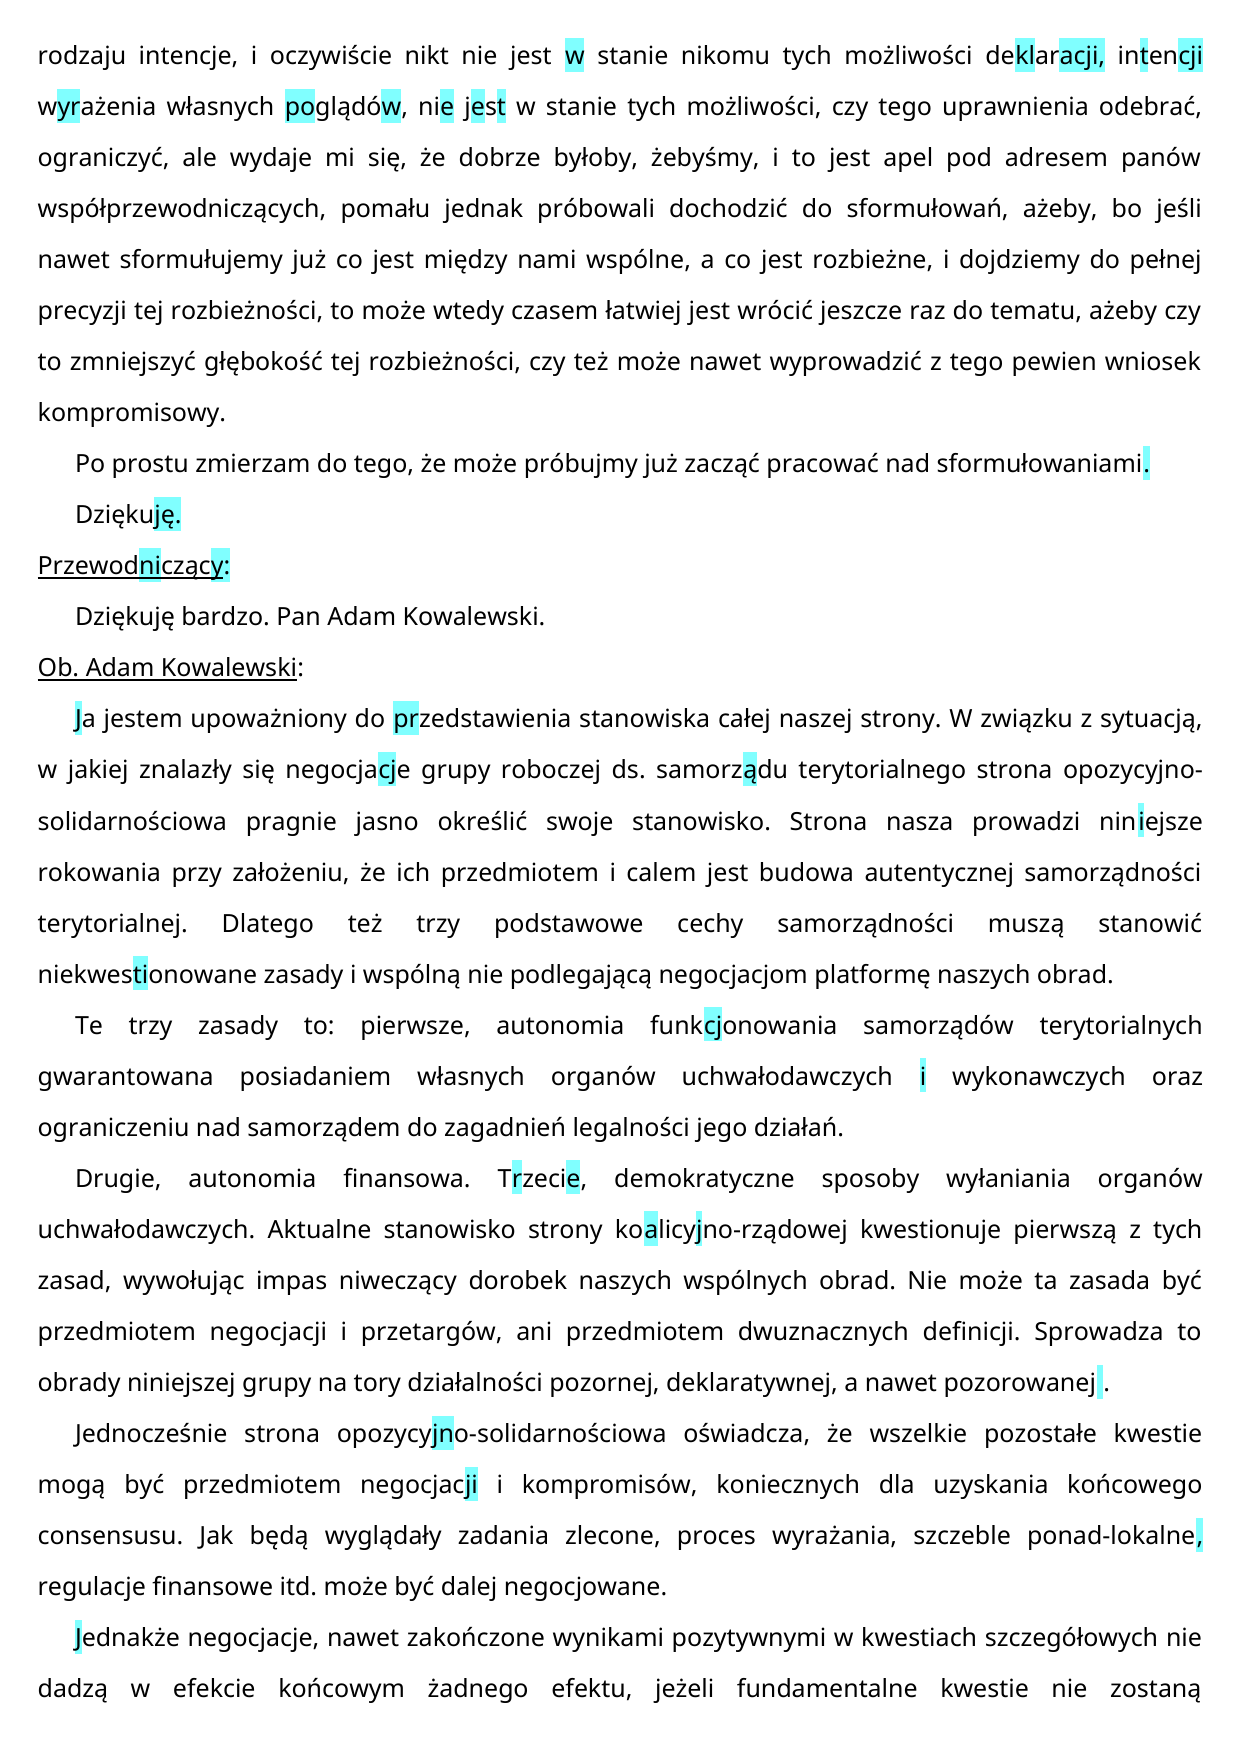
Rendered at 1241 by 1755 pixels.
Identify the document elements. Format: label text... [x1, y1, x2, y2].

text rodzaju intencje, i oczywiście nikt nie jest w stanie nikomu tych możliwości deklaracji, intencji wyrażenia własnych poglądów, nie jest w stanie tych możliwości, czy tego uprawnienia odebrać, ograniczyć, ale wydaje mi się, że dobrze byłoby, żebyśmy, i to jest apel pod adresem panów współprzewodniczących, pomału jednak próbowali dochodzić do sformułowań, ażeby, bo jeśli nawet sformułujemy już co jest między nami wspólne, a co jest rozbieżne, i dojdziemy do pełnej precyzji tej rozbieżności, to może wtedy czasem łatwiej jest wrócić jeszcze raz do tematu, ażeby czy to zmniejszyć głębokość tej rozbieżności, czy też może nawet wyprowadzić z tego pewien wniosek kompromisowy. [37, 37, 1203, 429]
text Te trzy zasady to: pierwsze, autonomia funkcjonowania samorządów terytorialnych gwarantowana posiadaniem własnych organów uchwałodawczych i wykonawczych oraz ograniczeniu nad samorządem do zagadnień legalności jego działań. [37, 1007, 1203, 1143]
text Dziękuję bardzo. Pan Adam Kowalewski. [37, 599, 1203, 633]
text Jednocześnie strona opozycyjno-solidarnościowa oświadcza, że wszelkie pozostałe kwestie mogą być przedmiotem negocjacji i kompromisów, koniecznych dla uzyskania końcowego consensusu. Jak będą wyglądały zadania zlecone, proces wyrażania, szczeble ponad-lokalne, regulacje finansowe itd. może być dalej negocjowane. [37, 1416, 1203, 1603]
text Przewodniczący: [37, 548, 1203, 582]
text Ja jestem upoważniony do przedstawienia stanowiska całej naszej strony. W związku z sytuacją, w jakiej znalazły się negocjacje grupy roboczej ds. samorządu terytorialnego strona opozycyjno-solidarnościowa pragnie jasno określić swoje stanowisko. Strona nasza prowadzi niniejsze rokowania przy założeniu, że ich przedmiotem i calem jest budowa autentycznej samorządności terytorialnej. Dlatego też trzy podstawowe cechy samorządności muszą stanowić niekwestionowane zasady i wspólną nie podlegającą negocjacjom platformę naszych obrad. [37, 701, 1203, 990]
text Drugie, autonomia finansowa. Trzecie, demokratyczne sposoby wyłaniania organów uchwałodawczych. Aktualne stanowisko strony koalicyjno-rządowej kwestionuje pierwszą z tych zasad, wywołując impas niweczący dorobek naszych wspólnych obrad. Nie może ta zasada być przedmiotem negocjacji i przetargów, ani przedmiotem dwuznacznych definicji. Sprowadza to obrady niniejszej grupy na tory działalności pozornej, deklaratywnej, a nawet pozorowanej . [37, 1160, 1203, 1399]
text Po prostu zmierzam do tego, że może próbujmy już zacząć pracować nad sformułowaniami. [37, 446, 1203, 480]
text Dziękuję. [37, 497, 1203, 531]
text Ob. Adam Kowalewski: [37, 650, 1203, 684]
text Jednakże negocjacje, nawet zakończone wynikami pozytywnymi w kwestiach szczegółowych nie dadzą w efekcie końcowym żadnego efektu, jeżeli fundamentalne kwestie nie zostaną [37, 1620, 1203, 1705]
